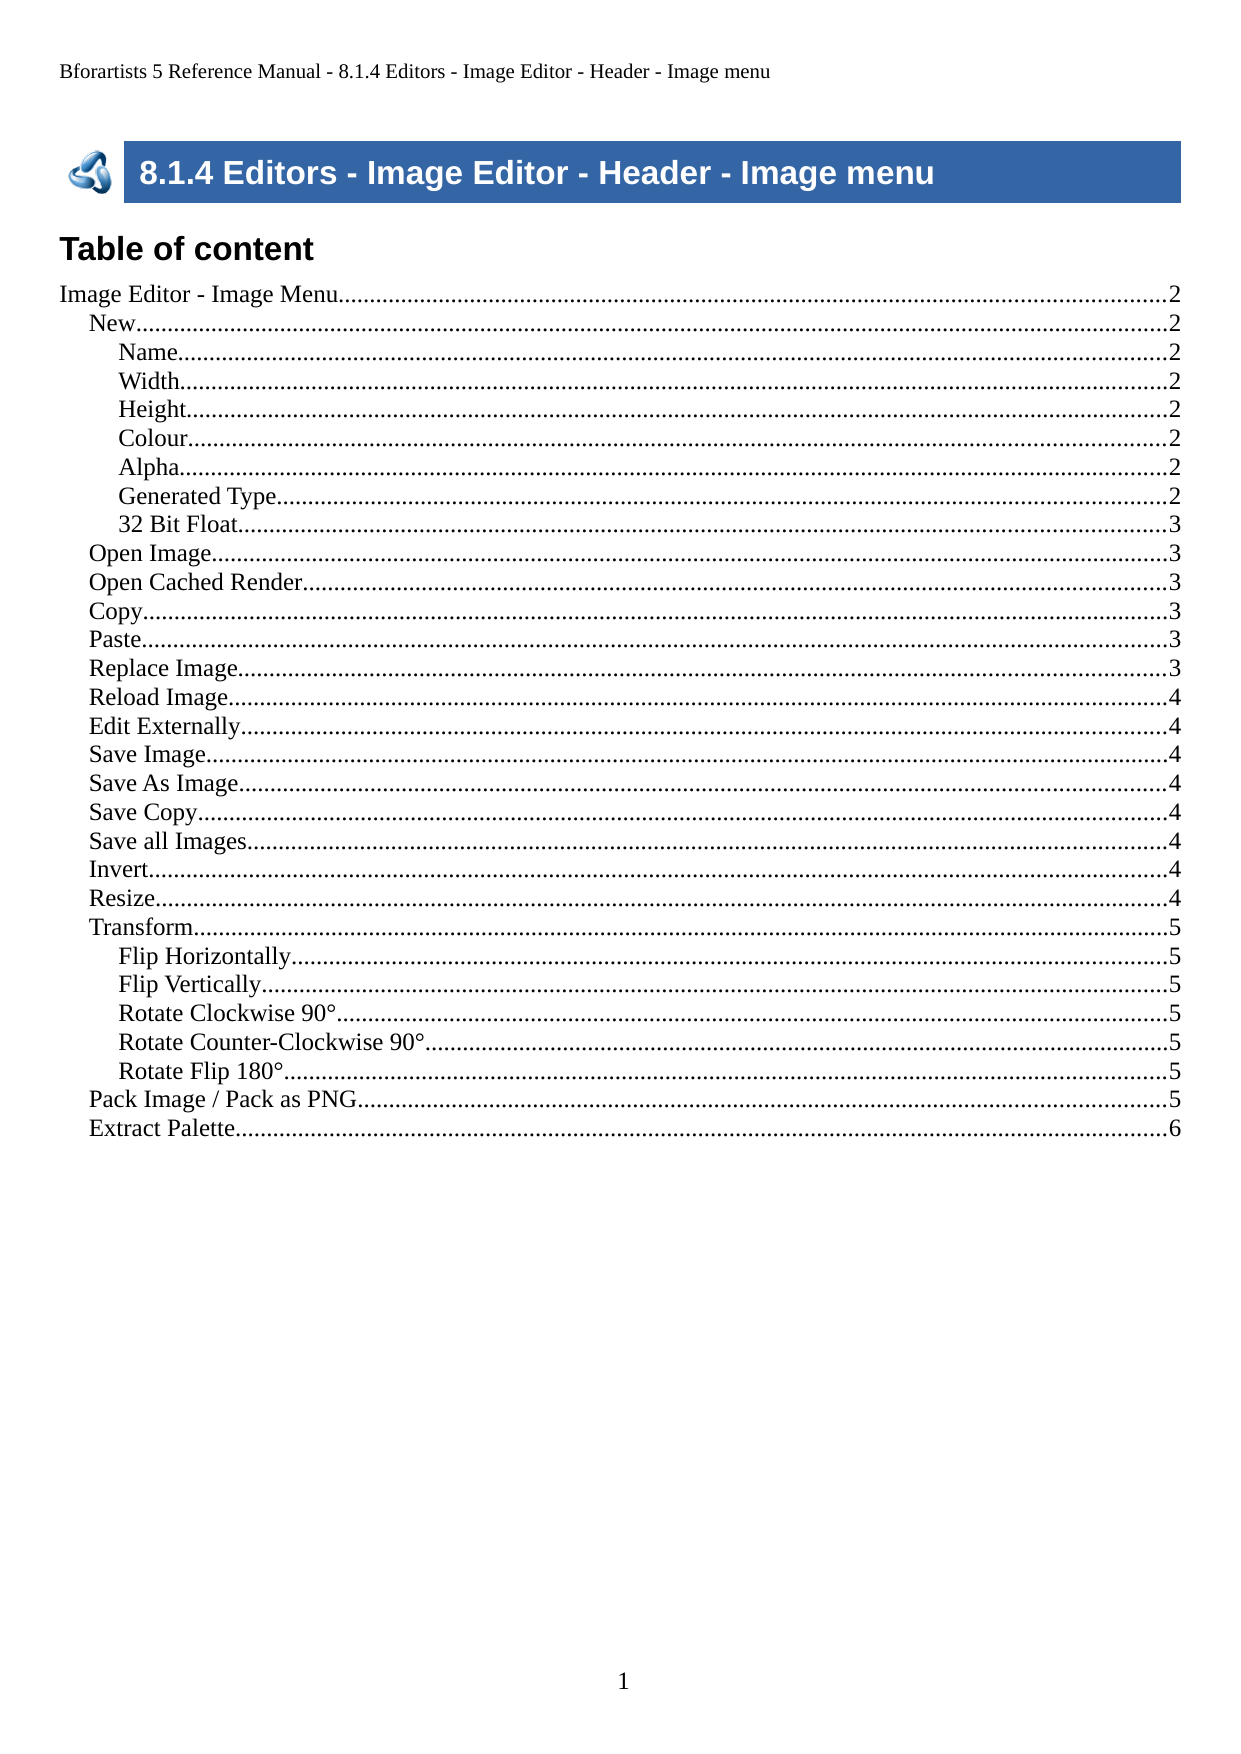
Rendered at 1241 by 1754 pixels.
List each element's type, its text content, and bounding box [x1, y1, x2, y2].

text Save Copy 4 [88, 797, 1181, 826]
table_header 8.1.4 Editors - Image Editor - Header - Image menu [124, 141, 1181, 203]
text Resize 4 [88, 883, 1181, 912]
text New 2 [88, 308, 1181, 337]
text Rotate Clockwise 90° 5 [118, 998, 1181, 1027]
text Generated Type 2 [118, 481, 1181, 509]
text Alpha 2 [118, 452, 1181, 481]
text Save all Images 4 [88, 826, 1181, 854]
picture [65, 147, 114, 197]
subtitle Table of content [59, 228, 1181, 267]
text Flip Horizontally 5 [118, 941, 1181, 969]
text Extract Palette 6 [88, 1113, 1181, 1142]
text Pack Image / Pack as PNG 5 [88, 1084, 1181, 1113]
text Colour 2 [118, 423, 1181, 452]
text Transform 5 [88, 912, 1181, 941]
text Save Image 4 [88, 739, 1181, 768]
text Rotate Counter-Clockwise 90° 5 [118, 1027, 1181, 1056]
table_header [59, 141, 124, 203]
text Replace Image 3 [88, 653, 1181, 682]
text Reload Image 4 [88, 682, 1181, 711]
text Width 2 [118, 366, 1181, 394]
text Edit Externally 4 [88, 711, 1181, 739]
text Flip Vertically 5 [118, 969, 1181, 998]
text Image Editor - Image Menu 2 [59, 279, 1181, 308]
text Paste 3 [88, 624, 1181, 653]
text Name 2 [118, 337, 1181, 366]
text Invert 4 [88, 854, 1181, 883]
text Height 2 [118, 394, 1181, 423]
text Rotate Flip 180° 5 [118, 1056, 1181, 1084]
text Open Cached Render 3 [88, 567, 1181, 596]
text Copy 3 [88, 596, 1181, 624]
text Open Image 3 [88, 538, 1181, 567]
text Save As Image 4 [88, 768, 1181, 797]
text 32 Bit Float 3 [118, 509, 1181, 538]
